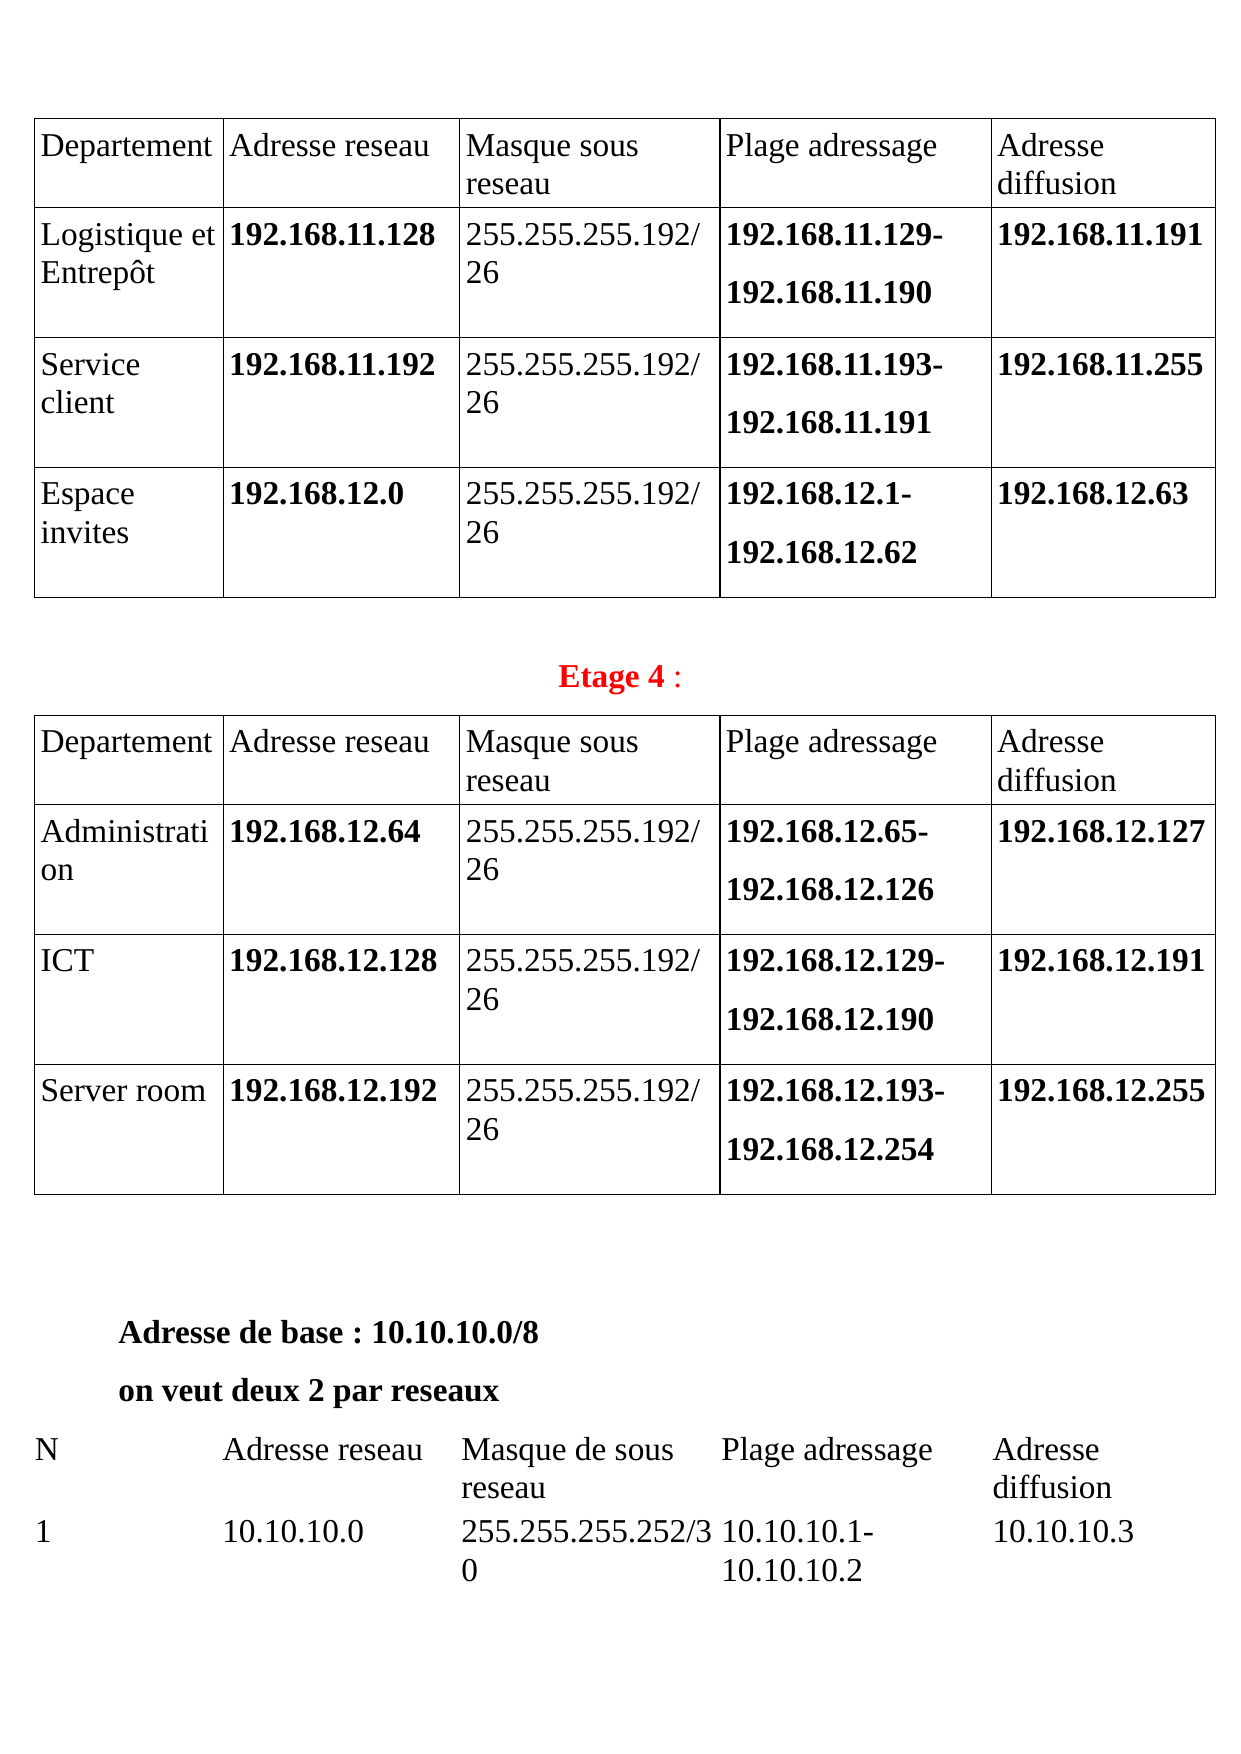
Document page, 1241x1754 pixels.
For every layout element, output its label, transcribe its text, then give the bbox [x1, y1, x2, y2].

table_cell Service client [35, 338, 223, 467]
table_cell 192.168.11.192 [224, 338, 459, 467]
table_header Adresse diffusion [992, 716, 1215, 804]
table_cell 192.168.12.128 [224, 935, 459, 1064]
table_cell Server room [35, 1065, 223, 1193]
table_cell Administration [35, 805, 223, 934]
table_cell 192.168.12.64 [224, 805, 459, 934]
table_cell 10.10.10.3 [992, 1512, 1216, 1627]
table_header Departement [35, 716, 223, 804]
table_header Departement [35, 119, 223, 207]
table_cell Logistique et Entrepôt [35, 208, 223, 337]
table_header Adresse reseau [224, 119, 459, 207]
table_header Masque sous reseau [460, 119, 719, 207]
table_header Adresse reseau [224, 716, 459, 804]
table_cell 192.168.12.0 [224, 468, 459, 597]
table_cell 255.255.255.192/26 [460, 208, 719, 337]
table_cell 192.168.12.192 [224, 1065, 459, 1193]
text Adresse de base : 10.10.10.0/8 [118, 1312, 1122, 1350]
table_cell ICT [35, 935, 223, 1064]
text on veut deux 2 par reseaux [118, 1371, 1122, 1409]
table_cell 192.168.12.63 [992, 468, 1215, 597]
table_header Masque sous reseau [460, 716, 719, 804]
table_header N [35, 1429, 222, 1512]
table_cell 192.168.11.193- 192.168.11.191 [721, 338, 991, 467]
table_cell 10.10.10.1- 10.10.10.2 [721, 1512, 992, 1627]
table_cell 255.255.255.192/26 [460, 805, 719, 934]
table_header Adresse diffusion [992, 119, 1215, 207]
table_cell 192.168.12.193- 192.168.12.254 [721, 1065, 991, 1193]
table_cell 192.168.11.129- 192.168.11.190 [721, 208, 991, 337]
table_header Adresse diffusion [992, 1429, 1216, 1512]
table_cell 255.255.255.192/26 [460, 468, 719, 597]
table_cell 255.255.255.192/26 [460, 338, 719, 467]
table_cell 192.168.11.128 [224, 208, 459, 337]
table_cell 255.255.255.252/30 [461, 1512, 721, 1627]
table_cell 192.168.12.129- 192.168.12.190 [721, 935, 991, 1064]
table_cell 192.168.12.255 [992, 1065, 1215, 1193]
table_cell 192.168.11.255 [992, 338, 1215, 467]
table_cell 255.255.255.192/26 [460, 1065, 719, 1193]
table_cell 192.168.12.65- 192.168.12.126 [721, 805, 991, 934]
table_header Plage adressage [721, 119, 991, 207]
table_cell 192.168.12.127 [992, 805, 1215, 934]
table_cell 192.168.12.1- 192.168.12.62 [721, 468, 991, 597]
table_cell 10.10.10.0 [222, 1512, 461, 1627]
table_cell Espace invites [35, 468, 223, 597]
table_cell 192.168.12.191 [992, 935, 1215, 1064]
table_header Plage adressage [721, 716, 991, 804]
text Etage 4 : [118, 656, 1122, 695]
table_header Plage adressage [721, 1429, 992, 1512]
table_cell 192.168.11.191 [992, 208, 1215, 337]
table_header Adresse reseau [222, 1429, 461, 1512]
table_cell 1 [35, 1512, 222, 1627]
table_cell 255.255.255.192/26 [460, 935, 719, 1064]
table_header Masque de sous reseau [461, 1429, 721, 1512]
